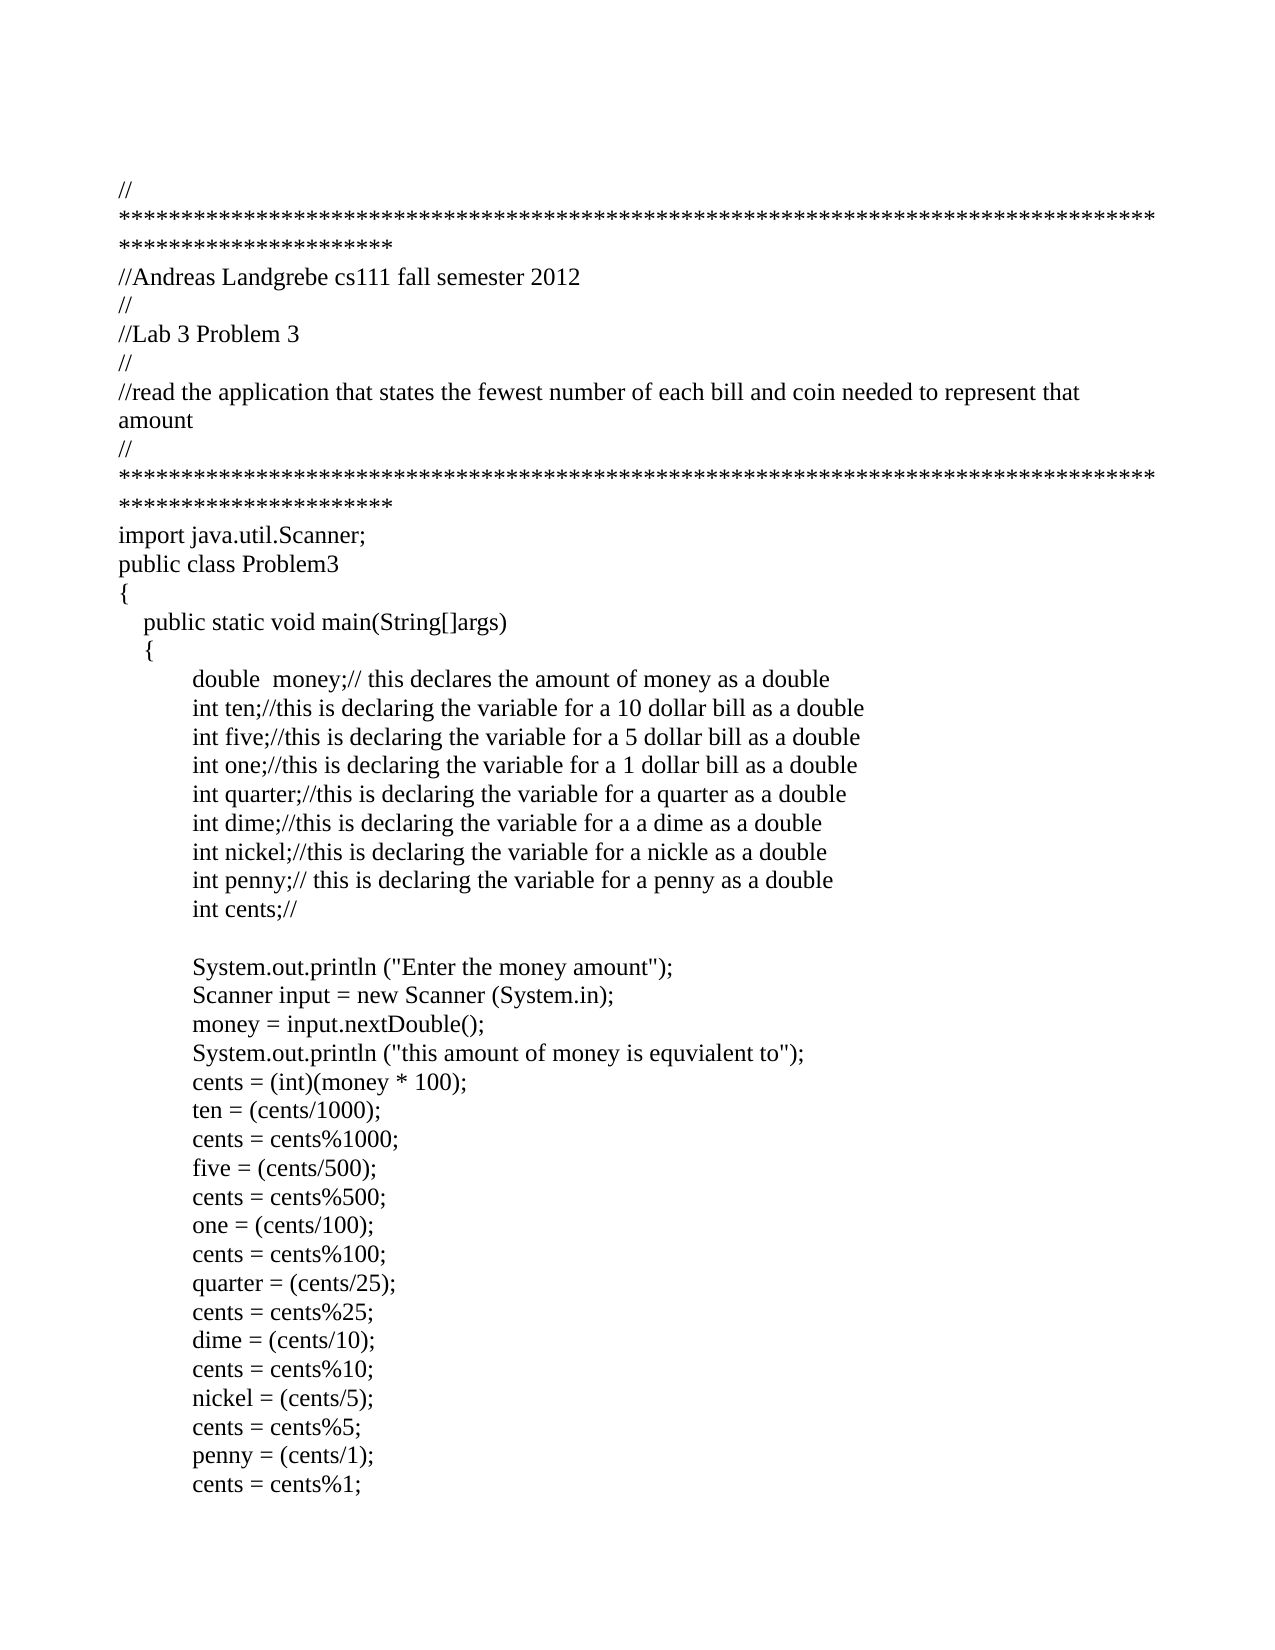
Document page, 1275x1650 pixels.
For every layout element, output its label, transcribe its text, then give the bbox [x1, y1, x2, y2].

text //********************************************************************************************************* [118, 434, 1157, 521]
text ten = (cents/1000); [118, 1096, 1157, 1124]
text int cents;// [118, 894, 1157, 923]
text cents = cents%500; [118, 1182, 1157, 1211]
text { [118, 636, 1157, 664]
text five = (cents/500); [118, 1153, 1157, 1182]
text //Lab 3 Problem 3 [118, 319, 1157, 348]
text nickel = (cents/5); [118, 1383, 1157, 1412]
text import java.util.Scanner; [118, 521, 1157, 549]
text int quarter;//this is declaring the variable for a quarter as a double [118, 779, 1157, 808]
text dime = (cents/10); [118, 1326, 1157, 1354]
text cents = cents%10; [118, 1354, 1157, 1383]
text //Andreas Landgrebe cs111 fall semester 2012 [118, 262, 1157, 291]
text //********************************************************************************************************* [118, 176, 1157, 262]
text { [118, 578, 1157, 607]
text Scanner input = new Scanner (System.in); [118, 981, 1157, 1009]
text int nickel;//this is declaring the variable for a nickle as a double [118, 837, 1157, 866]
text System.out.println ("Enter the money amount"); [118, 952, 1157, 981]
text money = input.nextDouble(); [118, 1009, 1157, 1038]
text public class Problem3 [118, 549, 1157, 578]
text cents = cents%100; [118, 1239, 1157, 1268]
text int five;//this is declaring the variable for a 5 dollar bill as a double [118, 722, 1157, 751]
text cents = cents%5; [118, 1412, 1157, 1441]
text int ten;//this is declaring the variable for a 10 dollar bill as a double [118, 693, 1157, 722]
text public static void main(String[]args) [118, 607, 1157, 636]
text [118, 118, 1157, 147]
text // [118, 291, 1157, 319]
text int one;//this is declaring the variable for a 1 dollar bill as a double [118, 751, 1157, 779]
text int penny;// this is declaring the variable for a penny as a double [118, 866, 1157, 894]
text cents = cents%25; [118, 1297, 1157, 1326]
text System.out.println ("this amount of money is equvialent to"); [118, 1038, 1157, 1067]
text quarter = (cents/25); [118, 1268, 1157, 1297]
text // [118, 348, 1157, 377]
text penny = (cents/1); [118, 1441, 1157, 1469]
text one = (cents/100); [118, 1211, 1157, 1239]
text int dime;//this is declaring the variable for a a dime as a double [118, 808, 1157, 837]
text cents = cents%1000; [118, 1124, 1157, 1153]
text //read the application that states the fewest number of each bill and coin needed to represent that amount [118, 377, 1157, 434]
text double money;// this declares the amount of money as a double [118, 664, 1157, 693]
text cents = cents%1; [118, 1469, 1157, 1498]
text cents = (int)(money * 100); [118, 1067, 1157, 1096]
